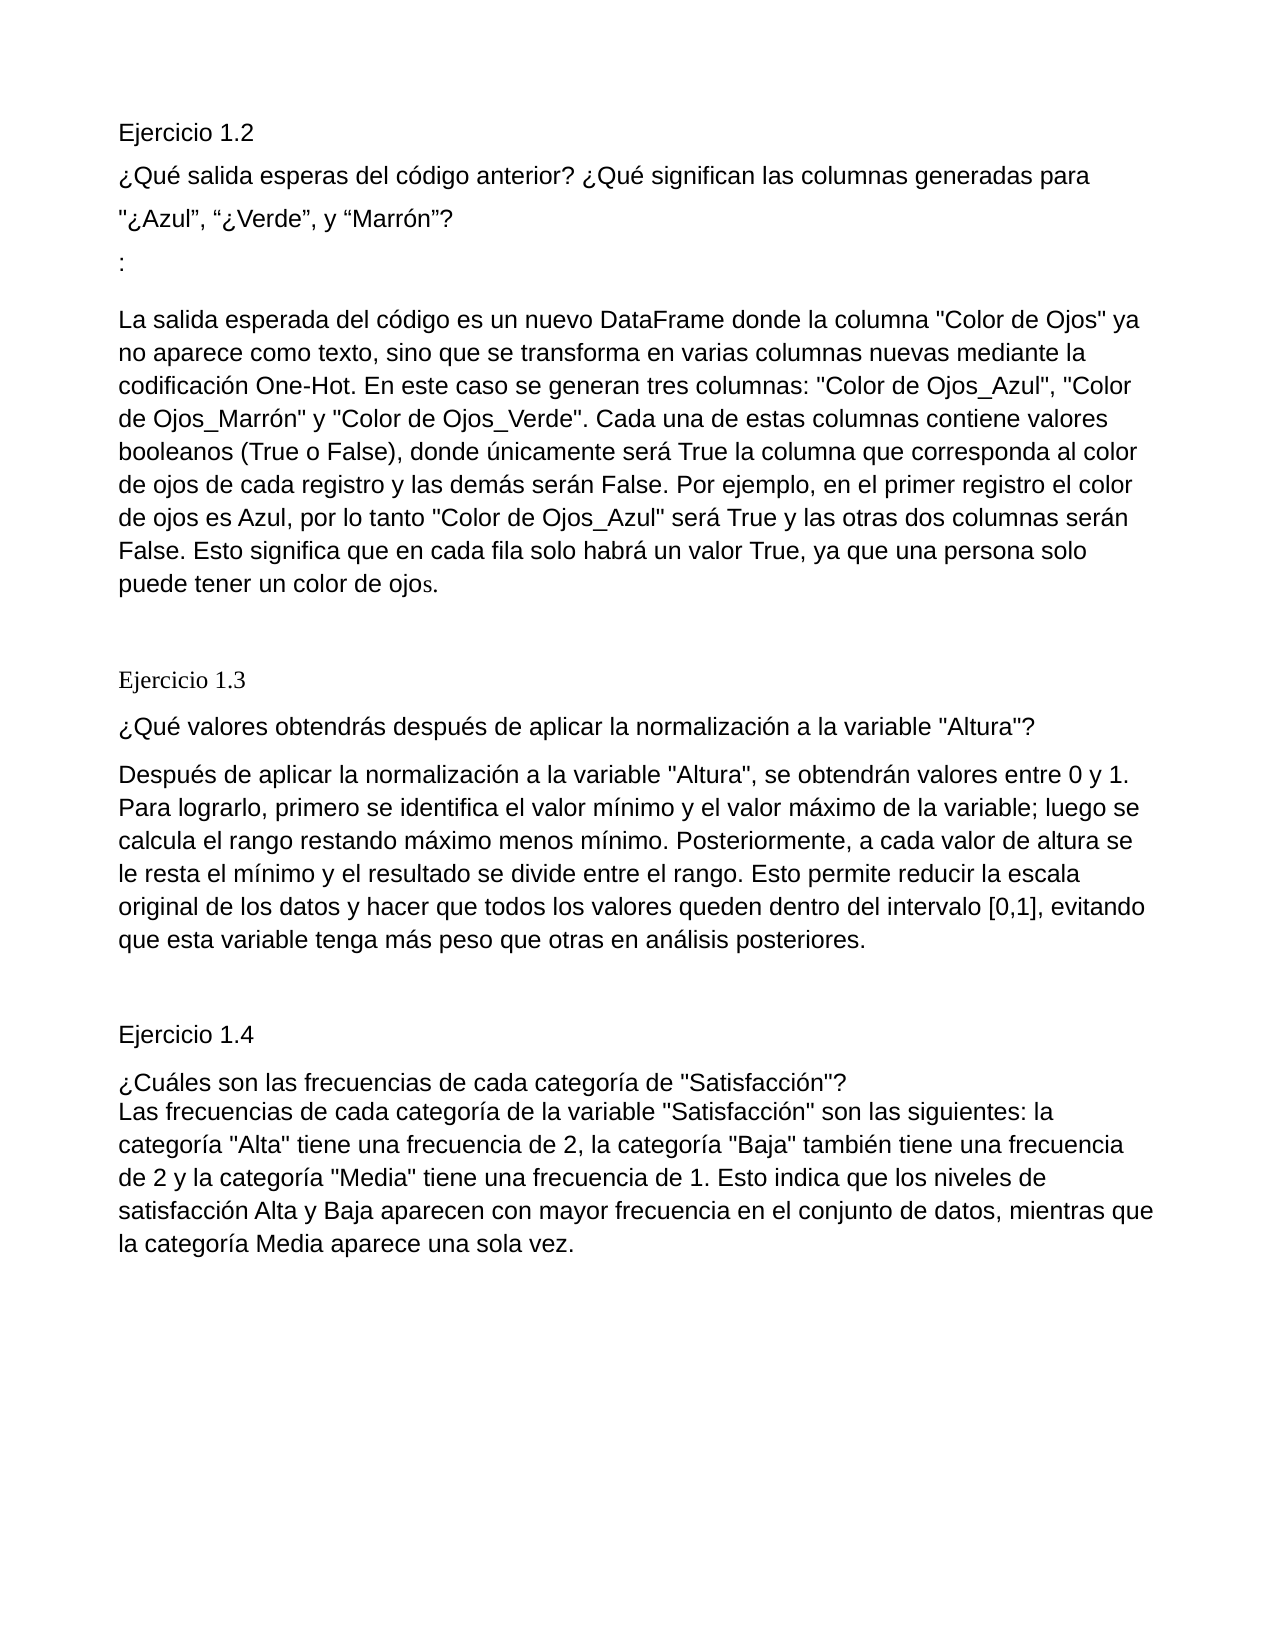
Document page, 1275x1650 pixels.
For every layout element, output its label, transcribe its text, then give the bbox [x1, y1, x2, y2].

text ¿Cuáles son las frecuencias de cada categoría de "Satisfacción"? [118, 1068, 1157, 1097]
text : [118, 247, 1157, 276]
text ¿Qué valores obtendrás después de aplicar la normalización a la variable "Altura"? [118, 712, 1157, 741]
text La salida esperada del código es un nuevo DataFrame donde la columna "Color de Ojos" ya no aparece como texto, sino que se transforma en varias columnas nuevas mediante la codificación One-Hot. En este caso se generan tres columnas: "Color de Ojos_Azul", "Color de Ojos_Marrón" y "Color de Ojos_Verde". Cada una de estas columnas contiene valores booleanos (True o False), donde únicamente será True la columna que corresponda al color de ojos de cada registro y las demás serán False. Por ejemplo, en el primer registro el color de ojos es Azul, por lo tanto "Color de Ojos_Azul" será True y las otras dos columnas serán False. Esto significa que en cada fila solo habrá un valor True, ya que una persona solo puede tener un color de ojos. [118, 305, 1157, 598]
text Ejercicio 1.2 [118, 118, 1157, 147]
text ¿Qué salida esperas del código anterior? ¿Qué significan las columnas generadas para "¿Azul”, “¿Verde”, y “Marrón”? [118, 161, 1157, 233]
text Las frecuencias de cada categoría de la variable "Satisfacción" son las siguientes: la categoría "Alta" tiene una frecuencia de 2, la categoría "Baja" también tiene una frecuencia de 2 y la categoría "Media" tiene una frecuencia de 1. Esto indica que los niveles de satisfacción Alta y Baja aparecen con mayor frecuencia en el conjunto de datos, mientras que la categoría Media aparece una sola vez. [118, 1097, 1157, 1257]
text Ejercicio 1.3 [118, 665, 1157, 693]
text Ejercicio 1.4 [118, 1020, 1157, 1049]
text Después de aplicar la normalización a la variable "Altura", se obtendrán valores entre 0 y 1. Para lograrlo, primero se identifica el valor mínimo y el valor máximo de la variable; luego se calcula el rango restando máximo menos mínimo. Posteriormente, a cada valor de altura se le resta el mínimo y el resultado se divide entre el rango. Esto permite reducir la escala original de los datos y hacer que todos los valores queden dentro del intervalo [0,1], evitando que esta variable tenga más peso que otras en análisis posteriores. [118, 760, 1157, 954]
